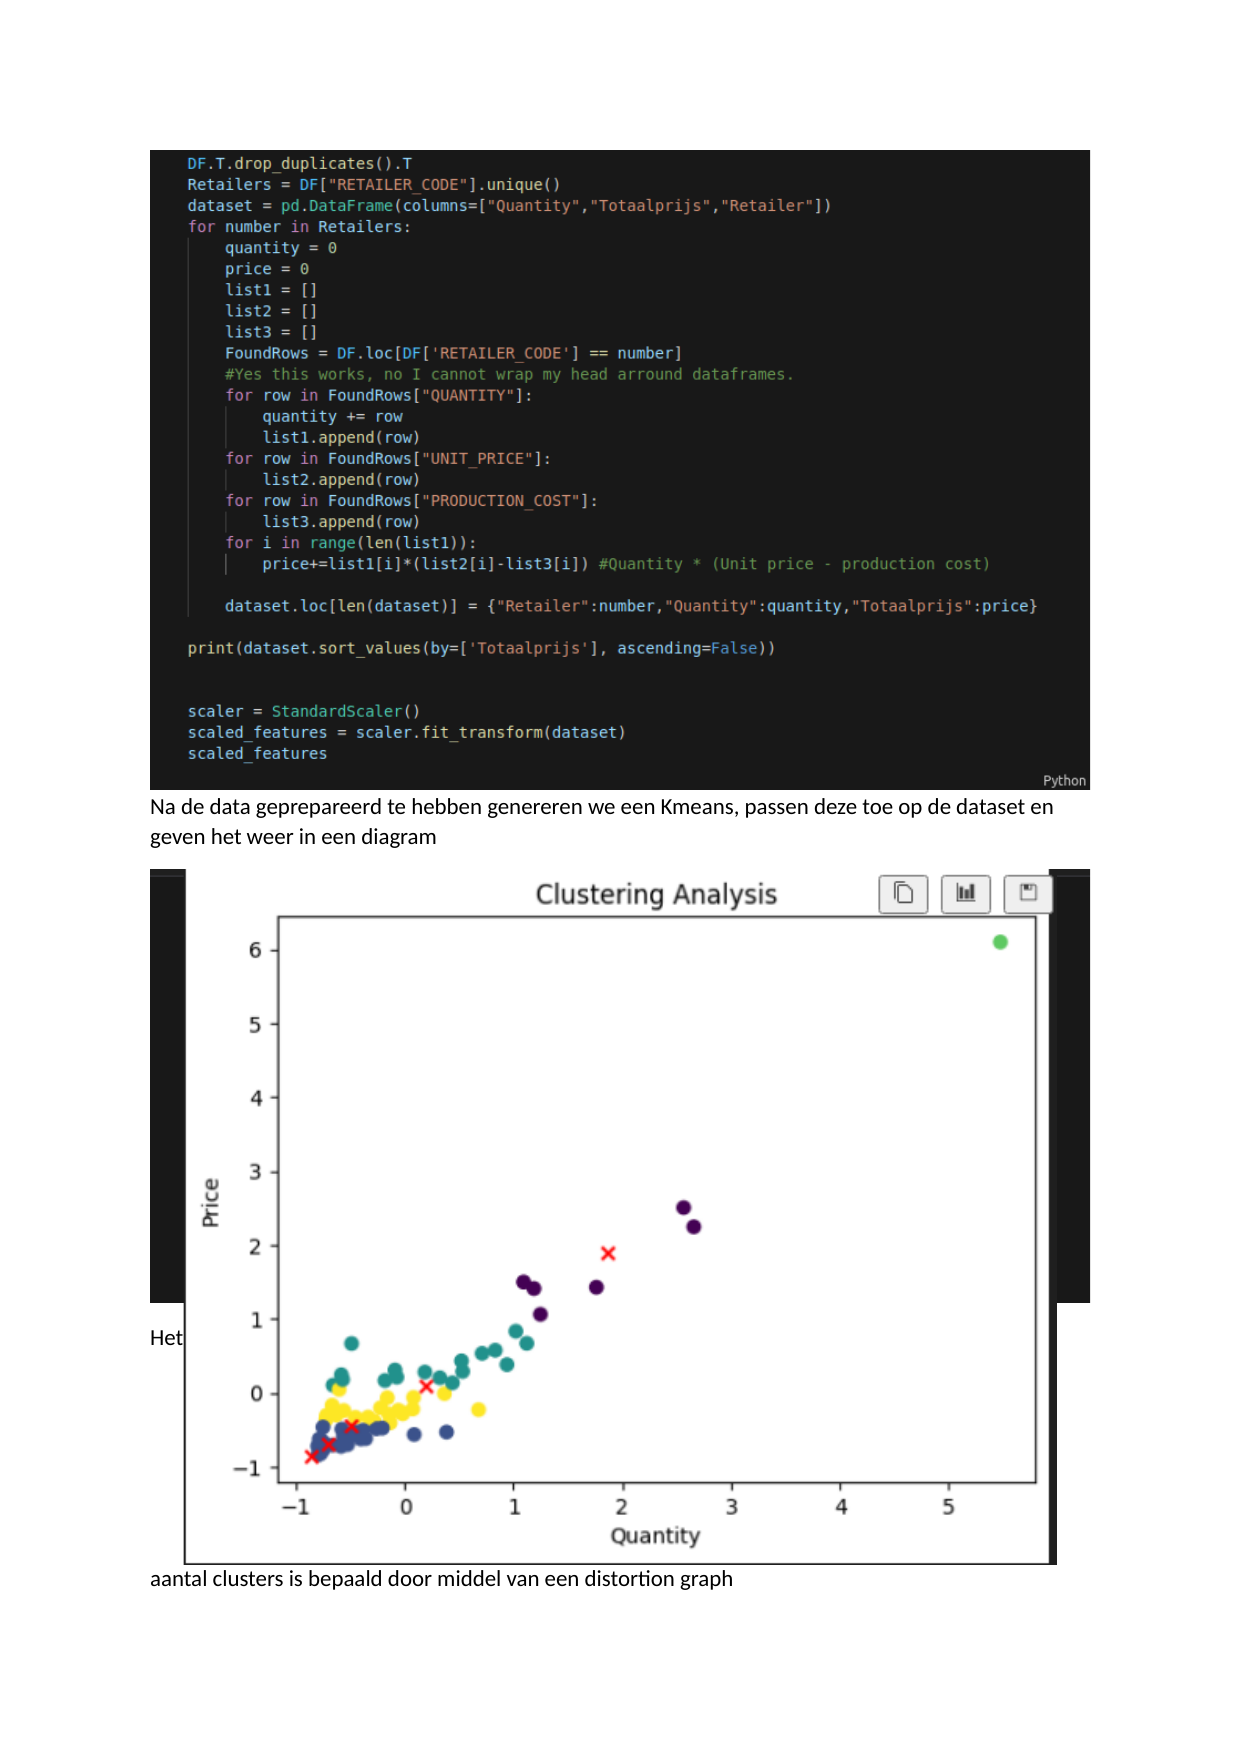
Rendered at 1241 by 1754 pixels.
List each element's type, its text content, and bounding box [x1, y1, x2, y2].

text Het aantal clusters is bepaald door middel van een distortion graph [150, 1303, 1090, 1593]
text Na de data geprepareerd te hebben genereren we een Kmeans, passen deze toe op de dataset en geven het weer in een diagram [150, 790, 1090, 850]
picture [150, 869, 1091, 1565]
picture [150, 150, 1091, 790]
